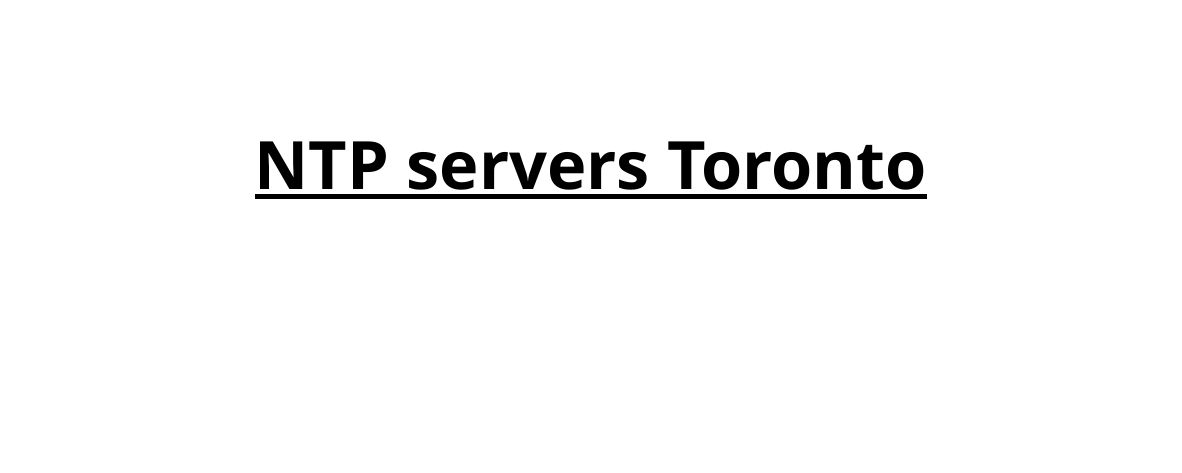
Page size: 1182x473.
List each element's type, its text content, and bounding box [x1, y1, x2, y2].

text NTP servers Toronto [118, 118, 1063, 209]
